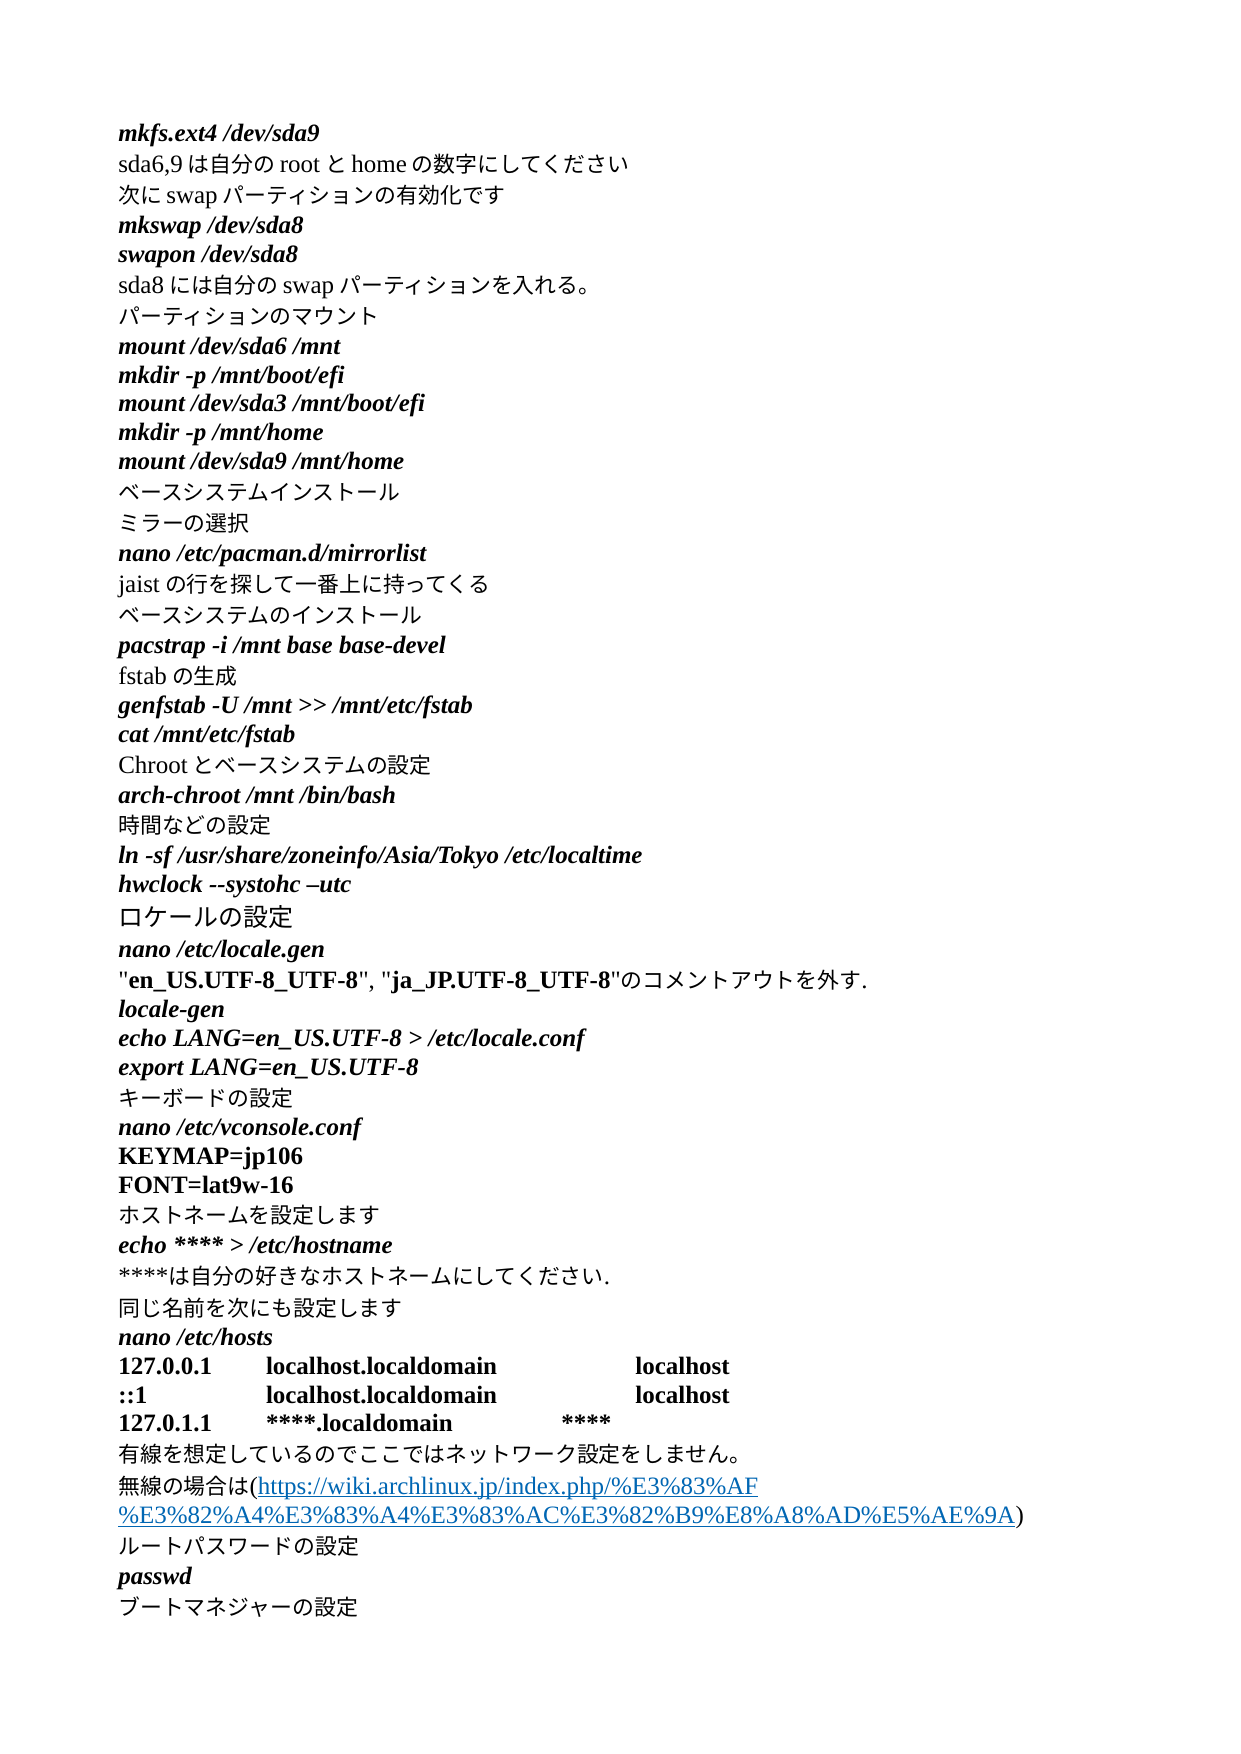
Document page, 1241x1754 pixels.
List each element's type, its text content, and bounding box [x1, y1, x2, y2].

text locale-gen [118, 994, 1122, 1023]
text nano /etc/locale.gen [118, 934, 1122, 963]
text sda6,9は自分のrootとhomeの数字にしてください [118, 147, 1122, 178]
text mkfs.ext4 /dev/sda9 [118, 118, 1122, 147]
text jaistの行を探して一番上に持ってくる [118, 567, 1122, 598]
text arch-chroot /mnt /bin/bash [118, 780, 1122, 808]
text 127.0.1.1 ****.localdomain **** [118, 1408, 1122, 1437]
text ホストネームを設定します [118, 1198, 1122, 1230]
text パーティションのマウント [118, 299, 1122, 331]
text 有線を想定しているのでここではネットワーク設定をしません。 [118, 1437, 1122, 1469]
text 時間などの設定 [118, 808, 1122, 840]
text ベースシステムのインストール [118, 598, 1122, 630]
text FONT=lat9w-16 [118, 1170, 1122, 1198]
text "en_US.UTF-8_UTF-8", "ja_JP.UTF-8_UTF-8"のコメントアウトを外す. [118, 963, 1122, 994]
text mount /dev/sda9 /mnt/home [118, 446, 1122, 475]
text 無線の場合は(https://wiki.archlinux.jp/index.php/%E3%83%AF%E3%82%A4%E3%83%A4%E3%83%AC%E3%82%B9%E8%A8%AD%E5%AE%9A) [118, 1469, 1122, 1529]
text mkdir -p /mnt/home [118, 417, 1122, 446]
text passwd [118, 1561, 1122, 1590]
text nano /etc/pacman.d/mirrorlist [118, 538, 1122, 567]
text echo LANG=en_US.UTF-8 > /etc/locale.conf [118, 1023, 1122, 1052]
text mount /dev/sda3 /mnt/boot/efi [118, 388, 1122, 417]
text KEYMAP=jp106 [118, 1141, 1122, 1170]
text キーボードの設定 [118, 1081, 1122, 1112]
text ロケールの設定 [118, 898, 1122, 934]
text 127.0.0.1 localhost.localdomain localhost [118, 1351, 1122, 1380]
text cat /mnt/etc/fstab [118, 719, 1122, 748]
text hwclock --systohc –utc [118, 869, 1122, 898]
text pacstrap -i /mnt base base-devel [118, 630, 1122, 659]
text ベースシステムインストール [118, 475, 1122, 506]
text 次にswapパーティションの有効化です [118, 178, 1122, 210]
text nano /etc/hosts [118, 1322, 1122, 1351]
text mkdir -p /mnt/boot/efi [118, 360, 1122, 388]
text ルートパスワードの設定 [118, 1529, 1122, 1561]
text Chrootとベースシステムの設定 [118, 748, 1122, 780]
text ブートマネジャーの設定 [118, 1590, 1122, 1621]
text echo **** > /etc/hostname [118, 1230, 1122, 1259]
text nano /etc/vconsole.conf [118, 1112, 1122, 1141]
text ln -sf /usr/share/zoneinfo/Asia/Tokyo /etc/localtime [118, 840, 1122, 869]
text ミラーの選択 [118, 506, 1122, 538]
text genfstab -U /mnt >> /mnt/etc/fstab [118, 691, 1122, 719]
text mount /dev/sda6 /mnt [118, 331, 1122, 360]
text 同じ名前を次にも設定します [118, 1291, 1122, 1322]
text fstabの生成 [118, 659, 1122, 691]
text swapon /dev/sda8 [118, 239, 1122, 268]
text export LANG=en_US.UTF-8 [118, 1052, 1122, 1081]
text mkswap /dev/sda8 [118, 210, 1122, 239]
text ::1 localhost.localdomain localhost [118, 1380, 1122, 1408]
text ****は自分の好きなホストネームにしてください. [118, 1259, 1122, 1291]
text sda8には自分のswapパーティションを入れる。 [118, 268, 1122, 299]
